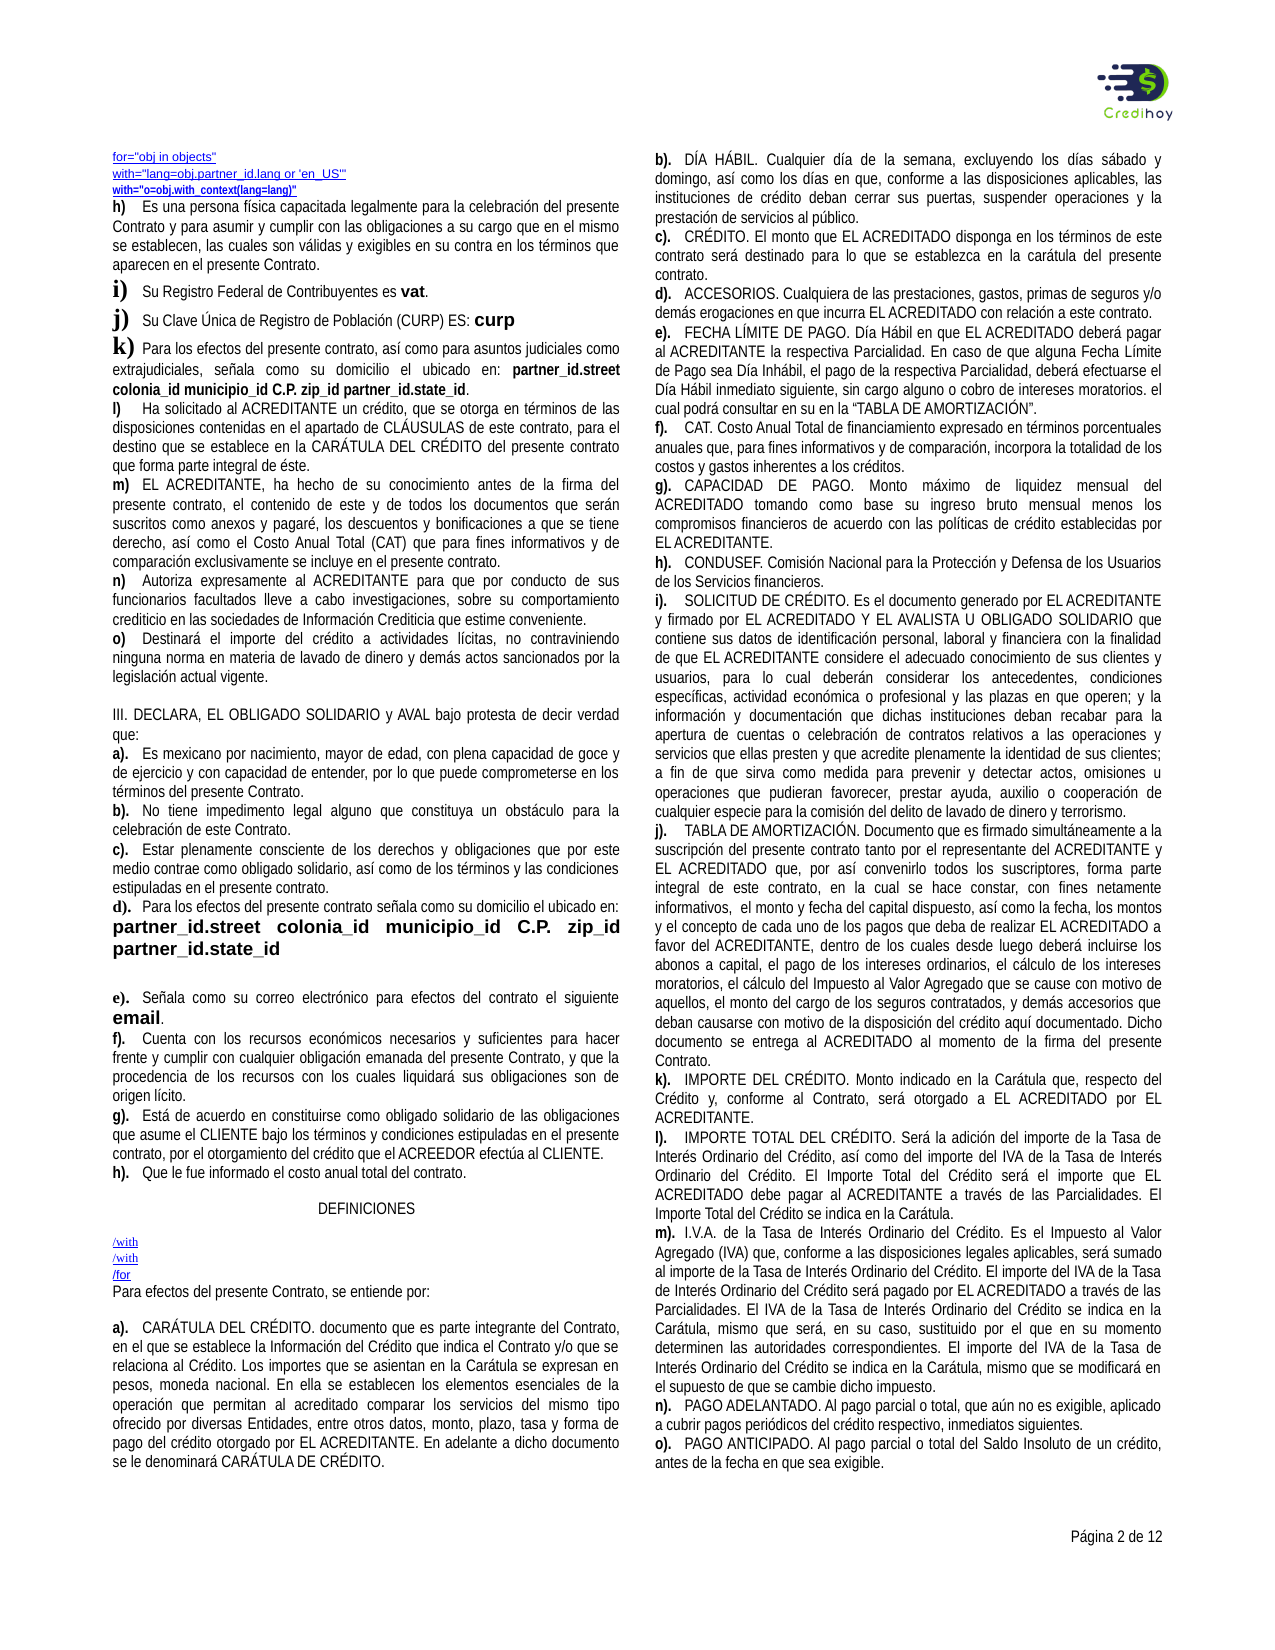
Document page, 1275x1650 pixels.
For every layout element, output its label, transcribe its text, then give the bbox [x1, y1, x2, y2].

list CONDUSEF. Comisión Nacional para la Protección y Defensa de los Usuarios de los Servicios financieros. [655, 552, 1162, 591]
list Que le fue informado el costo anual total del contrato. [112, 1163, 620, 1182]
text /with [112, 1251, 620, 1265]
text DEFINICIONES [112, 1199, 620, 1218]
list Estar plenamente consciente de los derechos y obligaciones que por este medio contrae como obligado solidario, así como de los términos y las condiciones estipuladas en el presente contrato. [112, 839, 620, 897]
list Su Registro Federal de Contribuyentes es vat. [112, 274, 620, 303]
list IMPORTE TOTAL DEL CRÉDITO. Será la adición del importe de la Tasa de Interés Ordinario del Crédito, así como del importe del IVA de la Tasa de Interés Ordinario del Crédito. El Importe Total del Crédito será el importe que EL ACREDITADO debe pagar al ACREDITANTE a través de las Parcialidades. El Importe Total del Crédito se indica en la Carátula. [655, 1127, 1162, 1223]
list SOLICITUD DE CRÉDITO. Es el documento generado por EL ACREDITANTE y firmado por EL ACREDITADO Y EL AVALISTA U OBLIGADO SOLIDARIO que contiene sus datos de identificación personal, laboral y financiera con la finalidad de que EL ACREDITANTE considere el adecuado conocimiento de sus clientes y usuarios, para lo cual deberán considerar los antecedentes, condiciones específicas, actividad económica o profesional y las plazas en que operen; y la información y documentación que dichas instituciones deban recabar para la apertura de cuentas o celebración de contratos relativos a las operaciones y servicios que ellas presten y que acredite plenamente la identidad de sus clientes; a fin de que sirva como medida para prevenir y detectar actos, omisiones u operaciones que pudieran favorecer, prestar ayuda, auxilio o cooperación de cualquier especie para la comisión del delito de lavado de dinero y terrorismo. [655, 591, 1162, 821]
list CAT. Costo Anual Total de financiamiento expresado en términos porcentuales anuales que, para fines informativos y de comparación, incorpora la totalidad de los costos y gastos inherentes a los créditos. [655, 418, 1162, 476]
text /for [112, 1267, 620, 1282]
list DÍA HÁBIL. Cualquier día de la semana, excluyendo los días sábado y domingo, así como los días en que, conforme a las disposiciones aplicables, las instituciones de crédito deban cerrar sus puertas, suspender operaciones y la prestación de servicios al público. [655, 150, 1162, 227]
list Para los efectos del presente contrato, así como para asuntos judiciales como extrajudiciales, señala como su domicilio el ubicado en: partner_id.street colonia_id municipio_id C.P. zip_id partner_id.state_id. [112, 331, 620, 398]
list Señala como su correo electrónico para efectos del contrato el siguiente email. [112, 988, 620, 1029]
text with="o=obj.with_context(lang=lang)" [112, 183, 620, 197]
list Es mexicano por nacimiento, mayor de edad, con plena capacidad de goce y de ejercicio y con capacidad de entender, por lo que puede comprometerse en los términos del presente Contrato. [112, 743, 620, 801]
list Autoriza expresamente al ACREDITANTE para que por conducto de sus funcionarios facultados lleve a cabo investigaciones, sobre su comportamiento crediticio en las sociedades de Información Crediticia que estime conveniente. [112, 571, 620, 628]
list Destinará el importe del crédito a actividades lícitas, no contraviniendo ninguna norma en materia de lavado de dinero y demás actos sancionados por la legislación actual vigente. [112, 628, 620, 686]
list Ha solicitado al ACREDITANTE un crédito, que se otorga en términos de las disposiciones contenidas en el apartado de CLÁUSULAS de este contrato, para el destino que se establece en la CARÁTULA DEL CRÉDITO del presente contrato que forma parte integral de éste. [112, 398, 620, 475]
list I.V.A. de la Tasa de Interés Ordinario del Crédito. Es el Impuesto al Valor Agregado (IVA) que, conforme a las disposiciones legales aplicables, será sumado al importe de la Tasa de Interés Ordinario del Crédito. El importe del IVA de la Tasa de Interés Ordinario del Crédito será pagado por EL ACREDITADO a través de las Parcialidades. El IVA de la Tasa de Interés Ordinario del Crédito se indica en la Carátula, mismo que será, en su caso, sustituido por el que en su momento determinen las autoridades correspondientes. El importe del IVA de la Tasa de Interés Ordinario del Crédito se indica en la Carátula, mismo que se modificará en el supuesto de que se cambie dicho impuesto. [655, 1223, 1162, 1396]
list Para los efectos del presente contrato señala como su domicilio el ubicado en: partner_id.street colonia_id municipio_id C.P. zip_id partner_id.state_id [112, 897, 620, 959]
text for="obj in objects" [112, 150, 620, 164]
list Está de acuerdo en constituirse como obligado solidario de las obligaciones que asume el CLIENTE bajo los términos y condiciones estipuladas en el presente contrato, por el otorgamiento del crédito que el ACREEDOR efectúa al CLIENTE. [112, 1105, 620, 1163]
list CARÁTULA DEL CRÉDITO. documento que es parte integrante del Contrato, en el que se establece la Información del Crédito que indica el Contrato y/o que se relaciona al Crédito. Los importes que se asientan en la Carátula se expresan en pesos, moneda nacional. En ella se establecen los elementos esenciales de la operación que permitan al acreditado comparar los servicios del mismo tipo ofrecido por diversas Entidades, entre otros datos, monto, plazo, tasa y forma de pago del crédito otorgado por EL ACREDITANTE. En adelante a dicho documento se le denominará CARÁTULA DE CRÉDITO. [112, 1318, 620, 1471]
list III. DECLARA, EL OBLIGADO SOLIDARIO y AVAL bajo protesta de decir verdad que: [112, 705, 620, 743]
list PAGO ANTICIPADO. Al pago parcial o total del Saldo Insoluto de un crédito, antes de la fecha en que sea exigible. [655, 1434, 1162, 1472]
list Cuenta con los recursos económicos necesarios y suficientes para hacer frente y cumplir con cualquier obligación emanada del presente Contrato, y que la procedencia de los recursos con los cuales liquidará sus obligaciones son de origen lícito. [112, 1029, 620, 1105]
list ACCESORIOS. Cualquiera de las prestaciones, gastos, primas de seguros y/o demás erogaciones en que incurra EL ACREDITADO con relación a este contrato. [655, 284, 1162, 322]
list Su Clave Única de Registro de Población (CURP) ES: curp [112, 303, 620, 331]
list Es una persona física capacitada legalmente para la celebración del presente Contrato y para asumir y cumplir con las obligaciones a su cargo que en el mismo se establecen, las cuales son válidas y exigibles en su contra en los términos que aparecen en el presente Contrato. [112, 197, 620, 274]
text /with [112, 1234, 620, 1249]
text Para efectos del presente Contrato, se entiende por: [112, 1282, 620, 1301]
picture [1097, 64, 1173, 121]
list No tiene impedimento legal alguno que constituya un obstáculo para la celebración de este Contrato. [112, 801, 620, 839]
list CRÉDITO. El monto que EL ACREDITADO disponga en los términos de este contrato será destinado para lo que se establezca en la carátula del presente contrato. [655, 227, 1162, 284]
list CAPACIDAD DE PAGO. Monto máximo de liquidez mensual del ACREDITADO tomando como base su ingreso bruto mensual menos los compromisos financieros de acuerdo con las políticas de crédito establecidas por EL ACREDITANTE. [655, 476, 1162, 552]
list IMPORTE DEL CRÉDITO. Monto indicado en la Carátula que, respecto del Crédito y, conforme al Contrato, será otorgado a EL ACREDITADO por EL ACREDITANTE. [655, 1070, 1162, 1127]
list EL ACREDITANTE, ha hecho de su conocimiento antes de la firma del presente contrato, el contenido de este y de todos los documentos que serán suscritos como anexos y pagaré, los descuentos y bonificaciones a que se tiene derecho, así como el Costo Anual Total (CAT) que para fines informativos y de comparación exclusivamente se incluye en el presente contrato. [112, 475, 620, 571]
list FECHA LÍMITE DE PAGO. Día Hábil en que EL ACREDITADO deberá pagar al ACREDITANTE la respectiva Parcialidad. En caso de que alguna Fecha Límite de Pago sea Día Inhábil, el pago de la respectiva Parcialidad, deberá efectuarse el Día Hábil inmediato siguiente, sin cargo alguno o cobro de intereses moratorios. el cual podrá consultar en su en la “TABLA DE AMORTIZACIÓN”. [655, 322, 1162, 418]
list PAGO ADELANTADO. Al pago parcial o total, que aún no es exigible, aplicado a cubrir pagos periódicos del crédito respectivo, inmediatos siguientes. [655, 1396, 1162, 1434]
text with="lang=obj.partner_id.lang or 'en_US'" [112, 166, 620, 181]
list TABLA DE AMORTIZACIÓN. Documento que es firmado simultáneamente a la suscripción del presente contrato tanto por el representante del ACREDITANTE y EL ACREDITADO que, por así convenirlo todos los suscriptores, forma parte integral de este contrato, en la cual se hace constar, con fines netamente informativos, el monto y fecha del capital dispuesto, así como la fecha, los montos y el concepto de cada uno de los pagos que deba de realizar EL ACREDITADO a favor del ACREDITANTE, dentro de los cuales desde luego deberá incluirse los abonos a capital, el pago de los intereses ordinarios, el cálculo de los intereses moratorios, el cálculo del Impuesto al Valor Agregado que se cause con motivo de aquellos, el monto del cargo de los seguros contratados, y demás accesorios que deban causarse con motivo de la disposición del crédito aquí documentado. Dicho documento se entrega al ACREDITADO al momento de la firma del presente Contrato. [655, 821, 1162, 1070]
